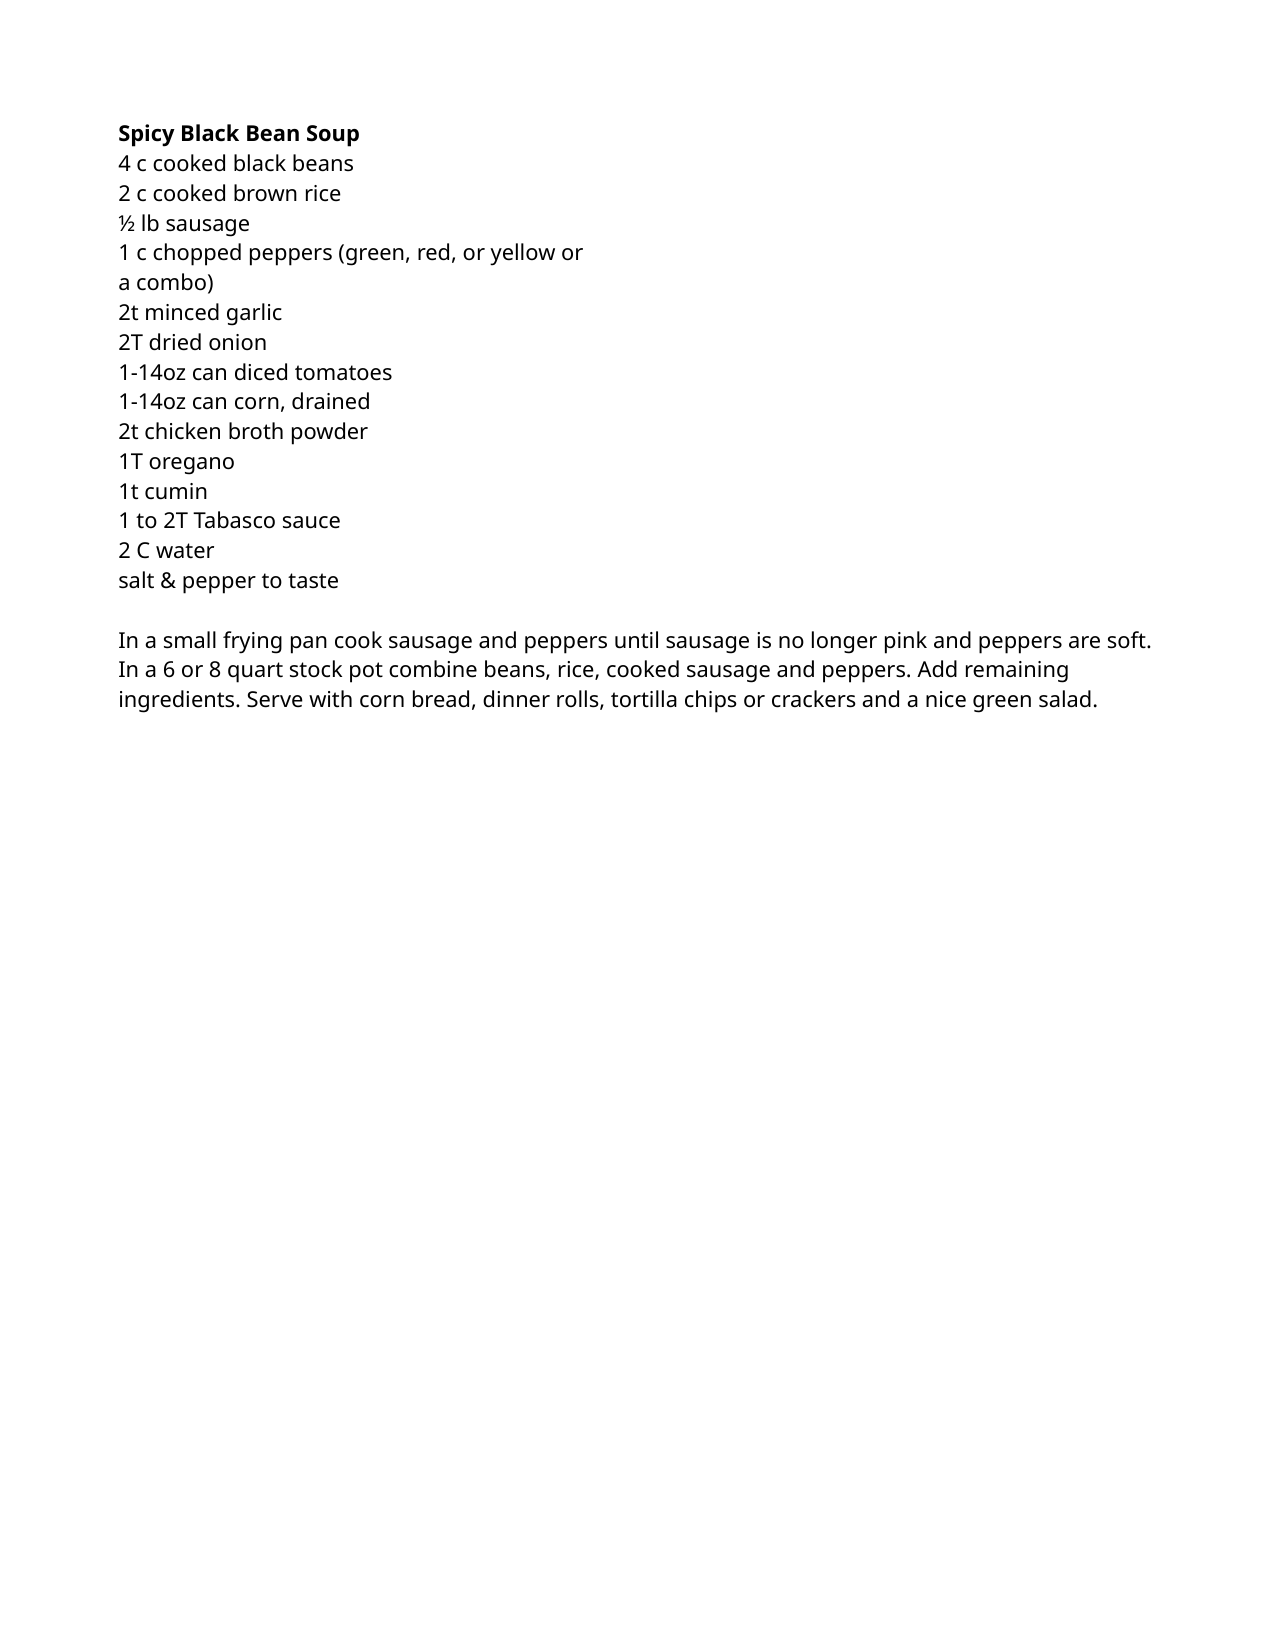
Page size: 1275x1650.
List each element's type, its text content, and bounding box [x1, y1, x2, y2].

text 1 c chopped peppers (green, red, or yellow or [118, 237, 1157, 267]
text 2t minced garlic [118, 297, 1157, 327]
text ½ lb sausage [118, 207, 1157, 237]
text 2 C water [118, 535, 1157, 565]
text In a 6 or 8 quart stock pot combine beans, rice, cooked sausage and peppers. Add remaining [118, 654, 1157, 684]
text In a small frying pan cook sausage and peppers until sausage is no longer pink and peppers are soft. [118, 624, 1157, 654]
text Spicy Black Bean Soup [118, 118, 1157, 148]
text 1T oregano [118, 446, 1157, 476]
text 4 c cooked black beans [118, 148, 1157, 178]
text 2T dried onion [118, 327, 1157, 356]
text 2 c cooked brown rice [118, 178, 1157, 207]
text a combo) [118, 267, 1157, 297]
text salt & pepper to taste [118, 565, 1157, 595]
text 1-14oz can diced tomatoes [118, 356, 1157, 386]
text 1 to 2T Tabasco sauce [118, 505, 1157, 535]
text 1-14oz can corn, drained [118, 386, 1157, 416]
text ingredients. Serve with corn bread, dinner rolls, tortilla chips or crackers and a nice green salad. [118, 684, 1157, 714]
text 2t chicken broth powder [118, 416, 1157, 446]
text 1t cumin [118, 476, 1157, 505]
